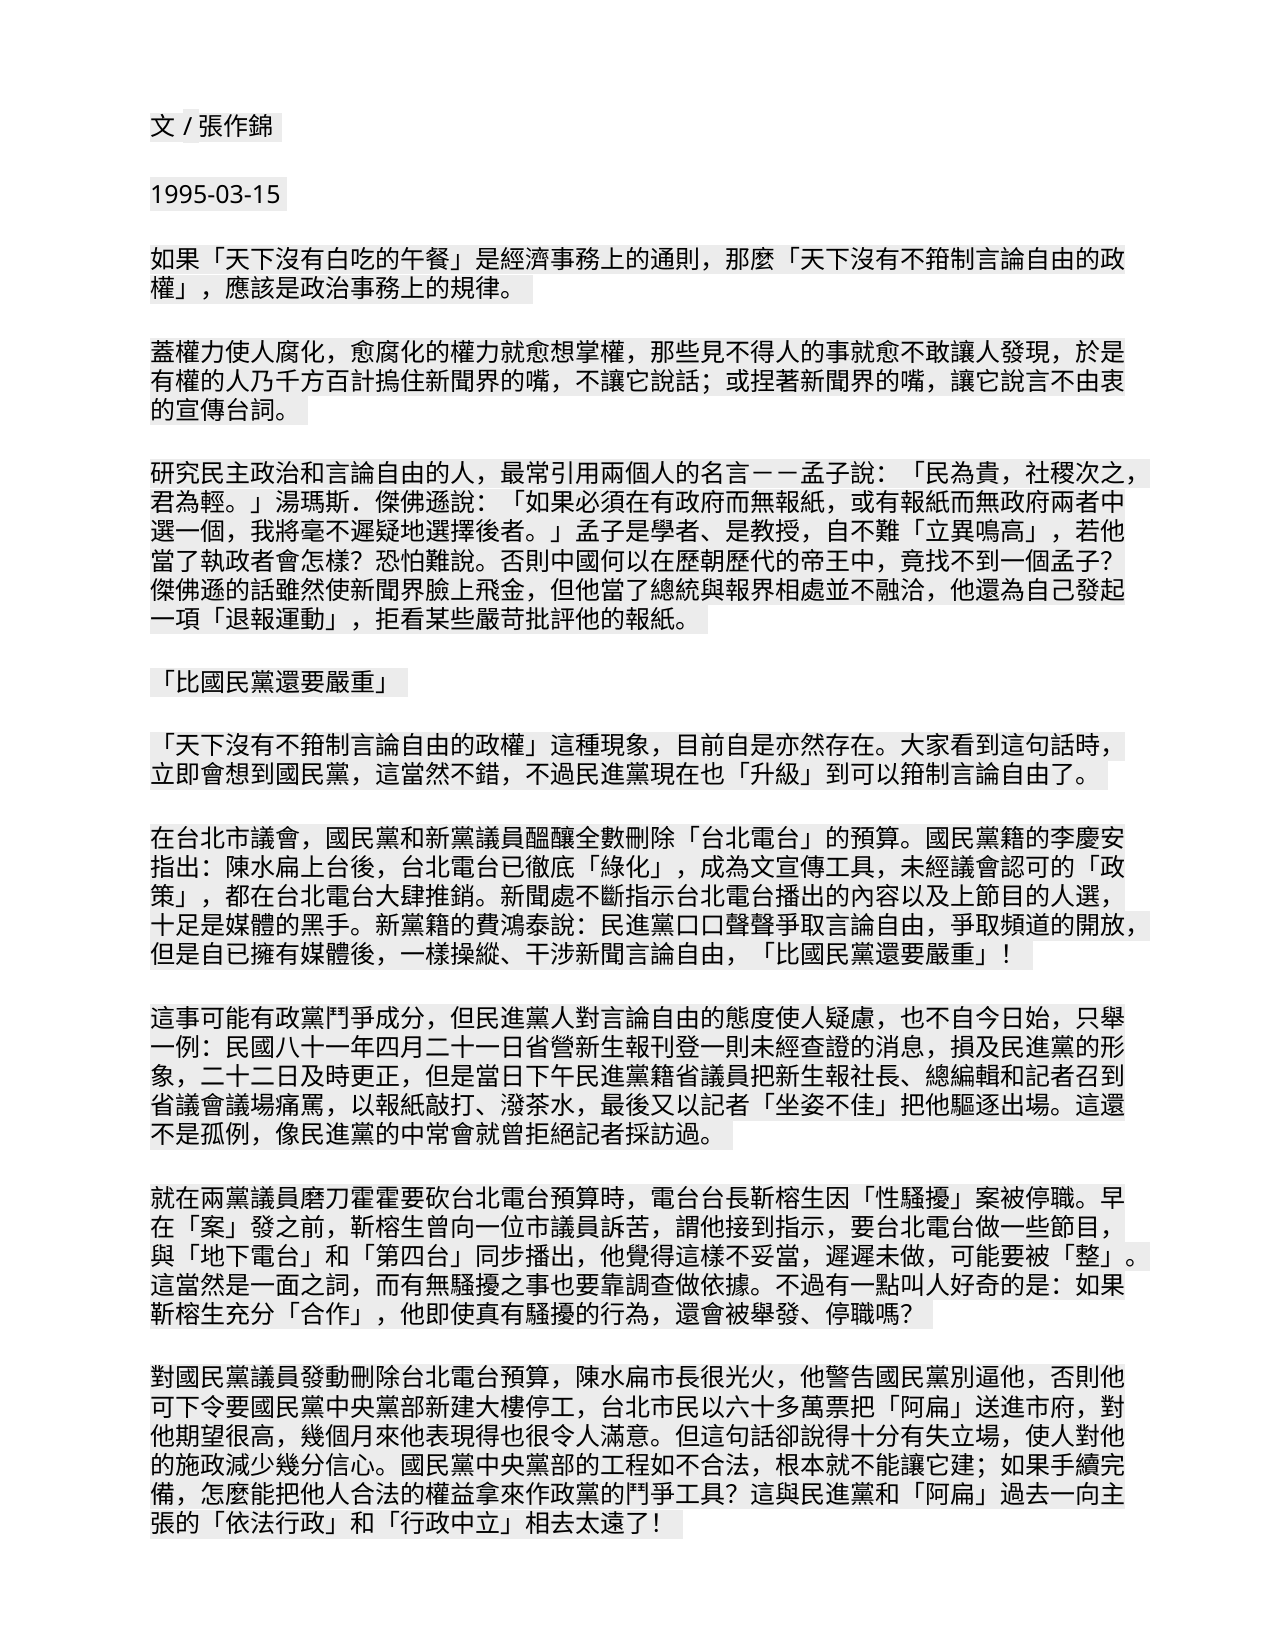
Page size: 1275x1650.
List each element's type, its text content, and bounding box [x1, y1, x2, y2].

text (續) 謝謝各位的批評指教，但是你們看文章要專心。我有說陳菊適合擔任監察院長嗎？我只說我不相信陳菊會貪污，那不是她的基本為人。我還說，她也許有可能便宜行事，例如氣爆捐款挪作其它非賑災之用途，但她不會私吞金錢，也不會接受賄賂，那不是陳菊的基本為人。 陳菊自尊心很強，榮譽感很重，金錢和權力都收買不了她。這是我所認識的陳菊。如果各位有不同看法，得拿出個證據來，證明她會貪污，而非憑空指控。 我還提到民進黨的幫派文化，只要是「自己人」，不管怎麼扯爛污，都會被包容、包庇；萬一東窗事發，仍然還是「自己人」，說不定下回狂升更高的官，以資安慰。因此，任何民進黨人或綠營人士都不適合擔任具有糾察性質或法務性質的職位，因為那等於是找來一個負責把風的門神。 一個意思就是一個意思，而不是另一個意思。認為一個人不適合某種職位，並不等於說他會貪污。不存在的罪名就是不存在，不能因為看對方不順眼就硬要扣上帽子。 人與人可以立場不同，但不要因為立場不同就任意或輕易地亂扣對方帽子。民進黨向來就是搞這一套，凡是立場不同，就千方百計抹黑對方。我們為什麼要去學習這種惡行呢？ 如果說陳菊應該為屬下之貪贓枉法負起各種行政責任甚至法律刑責，我都不反對；這樣的可能性是存在的，但我仍然相信她不會貪污，因為我了解其為人，而且至今沒有任何證據能指控她涉及任何案子，全是空泛指控。 如果有人拿把槍抵在我頭上，問我陳菊會不會貪污，我還是一樣會說我不相信她會貪污，除非你拿出證據來，或是至少應該具體指控她是怎麼個貪污法。 許多年來，我還再三提到黃俊英被栽贓抹黑的事，我認為那是陳菊人生的一個污點，但我不會因為某個人做錯一件事，就馬上全盤抹煞其人格。好人一樣有可能會因為種種原因而做出壞事，這和人渣每天專幹壞事畢竟是不同等級。 念淨於7月11日貼出巴勒網多年前轉貼的一篇文字 (我不記得有貼過)，我它再貼在下面，是張作錦寫的，寫於1995年。1995年那時候的民進黨，已經腐敗得很不像話，跟國民黨已無多大差別。 張作錦寫得很對。他批評民進黨有了一點權力之後，馬上就幹起箝制言論自由的事。但他同時也罵國民黨和新黨沒有資格罵人，因為當他們自己手上有權時，照樣箝制言論自由，而且箝制得如張作錦所說的「滴水不漏」，甚至還動輒黑牢伺候。 我自己不就是個例子？八零年代，我要求先天性重病兒童應該獲得免費醫療，要求中央政府兒童福利預算應大幅增加，以及發表有關雛妓的兒童人權報告到聯合國等等等，居然統統都能構成我的叛亂罪證。 張作錦先生說得很對，什麼黨都一樣，只要一有權力就會箝制異己言論。可是，重點來了！張作錦是誰呢？張作錦不就是當年整天抹黑黨外人士是共匪同路人的黨國媒體的第一把手嗎？他在教訓他人之前，理應先承認自己過去的惡行才對。 我舉這例子並不是要攻擊張作錦，而是想說，那些曾經做錯事的人並非個個都是人渣。我並不認識張先生，但我約略理解其為人之基本正直，儘管我曾經長達幾年的時間大力投入「我家不訂聯合報」的退報運動。張先生過去就是聯合報的社長。 我想強調的是：基本上，我們還是應該儘可能如實地看待人事物應有的不同內涵。種種善惡之輕重與本質，基本上還是有很大的差別。張作錦如此，陳菊也一樣，把陳菊視同人渣黨其他人那般猥瑣貪婪與惡質，那是完全不正確的。那就如同人渣黨刻意要把許崑源說成黑道、說成萬惡不赦一般，進而連其以死明志都要故意影射說是賭博賭輸只好跳樓自殺。只有人渣才會因為立場不同就故意對一個無辜的死者做出這樣的影射。 不止陳菊被污名化，林義雄更是如此。我看我應該是林義雄成為綠營神主牌之後最早批評他而且批評得最多也最凶的人。我肯定是深深傷害了他的感情，畢竟他過去待我和學姐不薄。我出國念書時，他不但給我錢，而且還是我申請學校的幾位推薦人之一，但我卻公開在媒體上不斷批評他。 為了基本是非，我不惜毀了這段珍貴的私人情誼，但我始終知道是非所在，我從不懷疑其人格之崇高無私。我這輩子恐怕永遠都做不到像他那樣的勇敢與純粹。我不會因為他這十幾年來所做的一切我統統不認同，便一併抹煞其人格。我不可能眛著良心去誣衊一個宛如聖徒一般聖潔的人。 陳菊也一樣，她根本不適合從政當官，我對其各種作為幾乎都不認同，甚至非常厭惡，比方說提拔了一大堆貪婪敗德之徒。但我依舊不會懷疑陳菊之善良、溫暖及清廉。我唯一無法釋懷的是栽贓抹黑黃俊英的事。 這類栽贓抹黑的手段是綠營人士的基本作法，陳菊不該如此，但她卻做了，完全出乎我的預料之外。我希望有一天能夠弄清楚這項卑鄙惡行的來龍去脈。 ===================== 媒體不要自作奴僕！ 文 / 張作錦 1995-03-15 如果「天下沒有白吃的午餐」是經濟事務上的通則，那麼「天下沒有不箝制言論自由的政權」，應該是政治事務上的規律。 蓋權力使人腐化，愈腐化的權力就愈想掌權，那些見不得人的事就愈不敢讓人發現，於是有權的人乃千方百計摀住新聞界的嘴，不讓它說話；或捏著新聞界的嘴，讓它說言不由衷的宣傳台詞。 研究民主政治和言論自由的人，最常引用兩個人的名言－－孟子說：「民為貴，社稷次之，君為輕。」湯瑪斯．傑佛遜說：「如果必須在有政府而無報紙，或有報紙而無政府兩者中選一個，我將毫不遲疑地選擇後者。」孟子是學者、是教授，自不難「立異鳴高」，若他當了執政者會怎樣？恐怕難說。否則中國何以在歷朝歷代的帝王中，竟找不到一個孟子？傑佛遜的話雖然使新聞界臉上飛金，但他當了總統與報界相處並不融洽，他還為自己發起一項「退報運動」，拒看某些嚴苛批評他的報紙。 「比國民黨還要嚴重」 「天下沒有不箝制言論自由的政權」這種現象，目前自是亦然存在。大家看到這句話時，立即會想到國民黨，這當然不錯，不過民進黨現在也「升級」到可以箝制言論自由了。 在台北市議會，國民黨和新黨議員醞釀全數刪除「台北電台」的預算。國民黨籍的李慶安指出：陳水扁上台後，台北電台已徹底「綠化」，成為文宣傳工具，未經議會認可的「政策」，都在台北電台大肆推銷。新聞處不斷指示台北電台播出的內容以及上節目的人選，十足是媒體的黑手。新黨籍的費鴻泰說：民進黨口口聲聲爭取言論自由，爭取頻道的開放，但是自已擁有媒體後，一樣操縱、干涉新聞言論自由，「比國民黨還要嚴重」！ 這事可能有政黨鬥爭成分，但民進黨人對言論自由的態度使人疑慮，也不自今日始，只舉一例：民國八十一年四月二十一日省營新生報刊登一則未經查證的消息，損及民進黨的形象，二十二日及時更正，但是當日下午民進黨籍省議員把新生報社長、總編輯和記者召到省議會議場痛罵，以報紙敲打、潑茶水，最後又以記者「坐姿不佳」把他驅逐出場。這還不是孤例，像民進黨的中常會就曾拒絕記者採訪過。 就在兩黨議員磨刀霍霍要砍台北電台預算時，電台台長靳榕生因「性騷擾」案被停職。早在「案」發之前，靳榕生曾向一位市議員訴苦，謂他接到指示，要台北電台做一些節目，與「地下電台」和「第四台」同步播出，他覺得這樣不妥當，遲遲未做，可能要被「整」。這當然是一面之詞，而有無騷擾之事也要靠調查做依據。不過有一點叫人好奇的是：如果靳榕生充分「合作」，他即使真有騷擾的行為，還會被舉發、停職嗎？ 對國民黨議員發動刪除台北電台預算，陳水扁市長很光火，他警告國民黨別逼他，否則他可下令要國民黨中央黨部新建大樓停工，台北市民以六十多萬票把「阿扁」送進市府，對他期望很高，幾個月來他表現得也很令人滿意。但這句話卻說得十分有失立場，使人對他的施政減少幾分信心。國民黨中央黨部的工程如不合法，根本就不能讓它建；如果手續完備，怎麼能把他人合法的權益拿來作政黨的鬥爭工具？這與民進黨和「阿扁」過去一向主張的「依法行政」和「行政中立」相去太遠了！ 「阿扁市長」又說，國民黨一向強力干預三家電視台的節目內容，那些國民黨的民代為何不追究？「阿扁」的這一「質詢」，真是大哉問，說出了民眾的心聲。不過問題是：即使國民黨籍的民代沒有制衡他們自己的黨，也不妨礙他們來制衡民進黨。「阿扁市長」只要自問：你是否也像國民黨一樣，把公器作為私產？ 民進黨目前在少數縣市執政，將來若掌握中央政府，我不覺得我們的言論自由會有更多的保障，更大的進步。也許有人問，讓新黨執政會不會好一些呢？這個問題不必回答，只要有一項事實：去年底選舉，新黨對三台封鎖他們的新聞，反應強烈，並有集結抗爭的動作。他們所處的政治環境，當然叫人同情，但是新黨諸君子當年在國民黨中時，三台封鎖民進黨的程度尤為滴水不漏，卻未見他們挺身出來，為言論自由說過半句話。 從上述國民黨、民進黨和新黨人士的行為，可以看出：今天在中華民國，談論言論自由的人多，實踐言論自由的人少；原因是大家並不真心信仰它，只是把它作為牟取私利、打擊敵人和裝扮自己的工具，一旦目的達到，它就秋扇見捐一文不值了。所以，社會要求國民黨「黨政軍退出三台」。這當然應該，而且早就應該；問題是他們退出之後誰來？會不會由某一個團體的壟斷換到另一個團體的壟斷？由甲乙的操縱換到丙丁的操縱？兩個王朝打仗，勝方接收了敗方的奴僕，但奴僕到了哪一邊都是奴僕。血染征袍的百戰將軍，會把戰利品的奴僕輕易放掉？不為自已的利益而純粹為奴僕的自由而打仗的，歷史上好像還沒有過這樣偉大的事蹟－－連美國的南北戰爭都不完全是。 自由是爭來的 所以言論自由的根本問題是：媒體不要自作奴僕。權力使人腐化，古往今來好像還找不到反證，只是腐化的程度不同而已！掌權者為掩飾其腐化，就一定要箝制言論自由，所以我們不能指望有權力的政府、有權力的政黨、有權的各種各類團體以及有權力的個人，會放棄他們對言論自由的操控與侵蝕，所以媒體要主動爭取。縱觀各國的新聞史，言論自由都是爭來的。 解嚴之後，黨禁、報禁開放之後，台灣言論自由的空間好像無限寬廣，新聞界大嗚大放似亦百無禁忌。但若從精微處觀察考究，情況又不盡然。看看某些報紙對某黨某人輸誠表態地一面倒，聽聽三台每天新聞的第一條，彷彿使人進入時光隧道，回到十多年前的「威權時代」。但今昔不同的是：從前多半是被迫，現在多半是甘願； 從前是人身安全的考慮，現在是官位安全或政治利益安全的考慮； 從前是別人從新聞界手中拿走了言論自由，現在是新聞界拱手送出了言論自由，別人拿走了，向對方爭；自己送走了，就只能向自已爭了。 一點也不錯，去自已的心中之賊、不自作奴僕，是新聞界爭取言論自由的最後一仗！ 要打這一仗，先要有「危機意識」，次要有「敵情觀念」，還要完成「精神動員」；以今天的新聞界，做得到嗎？ [150, 75, 1125, 1573]
